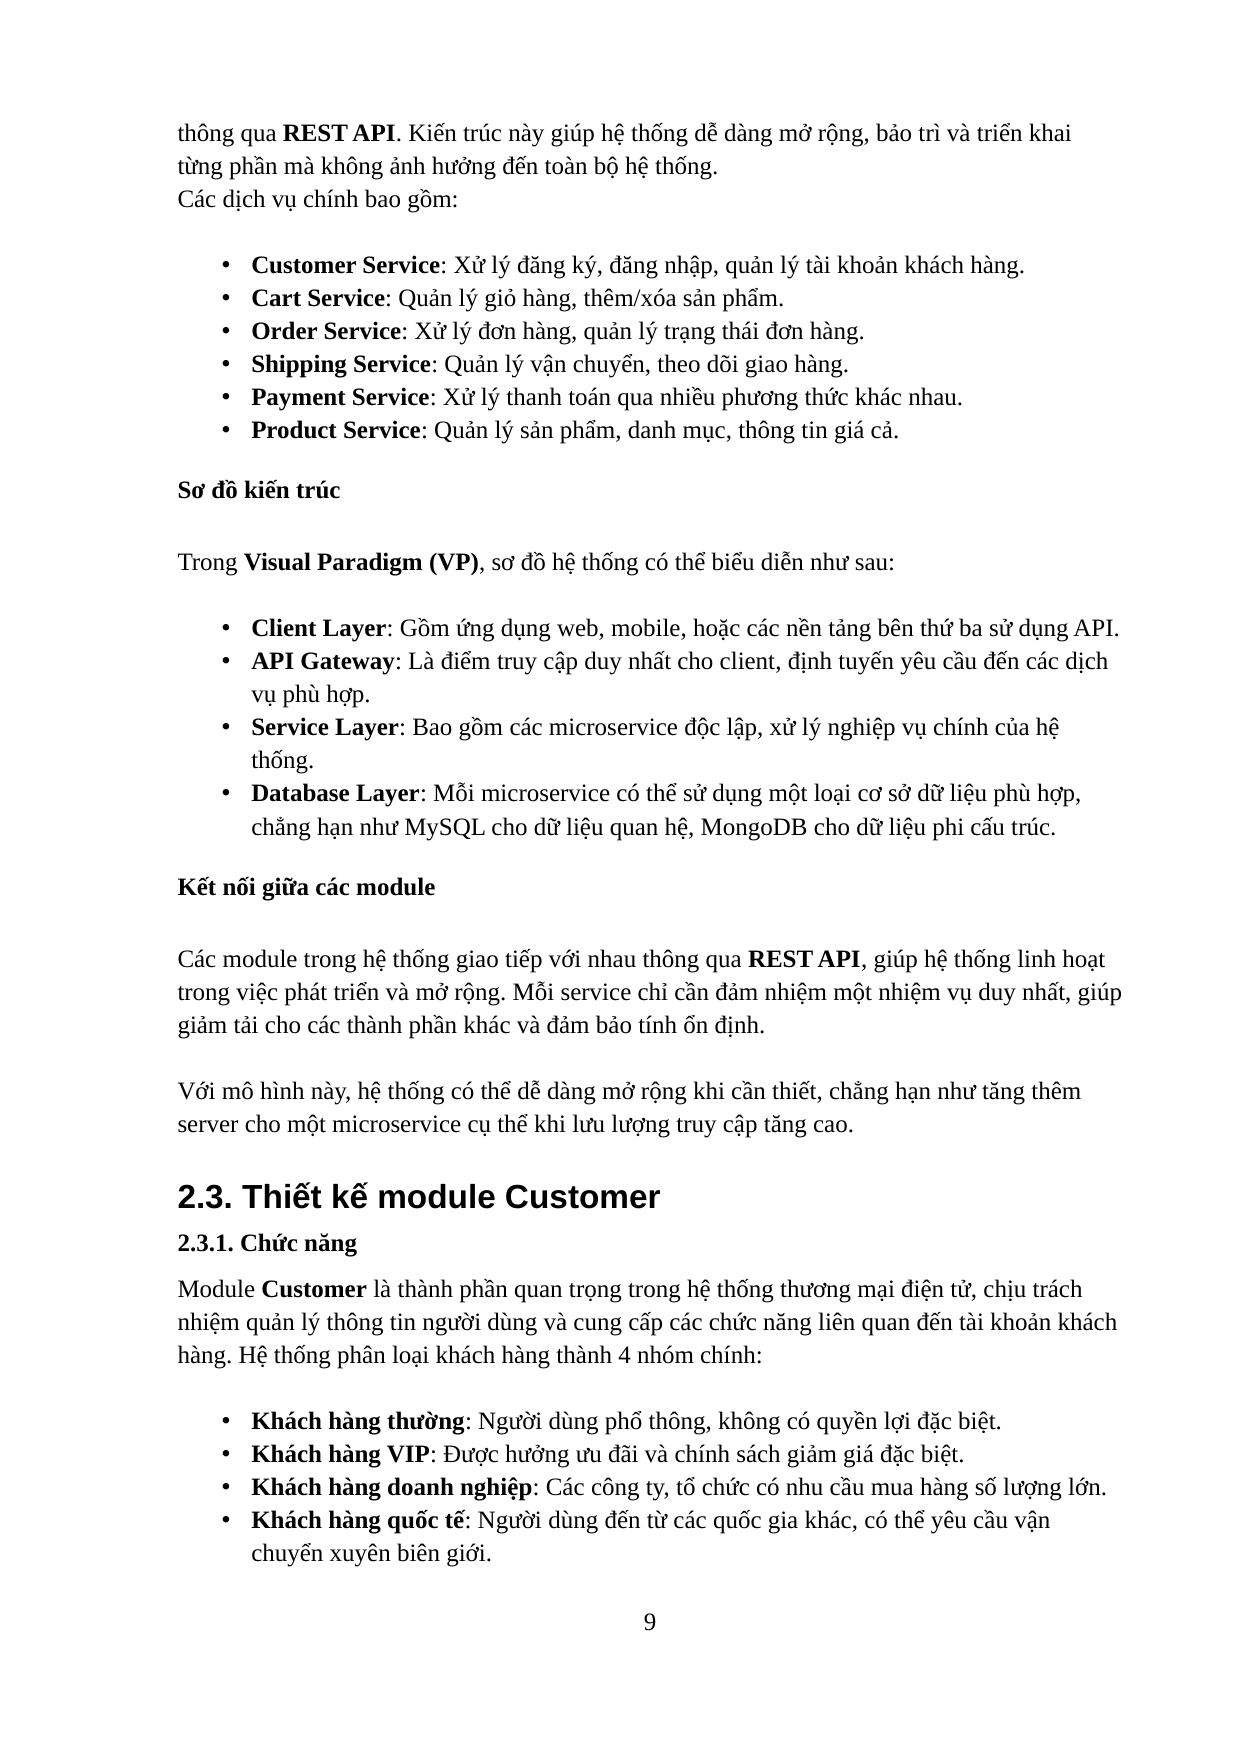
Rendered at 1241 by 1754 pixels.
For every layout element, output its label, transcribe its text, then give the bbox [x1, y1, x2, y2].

subtitle 2.3. Thiết kế module Customer [177, 1177, 1122, 1216]
list Service Layer: Bao gồm các microservice độc lập, xử lý nghiệp vụ chính của hệ thống. [222, 712, 1122, 774]
list Payment Service: Xử lý thanh toán qua nhiều phương thức khác nhau. [222, 382, 1122, 411]
subtitle Sơ đồ kiến trúc [177, 475, 1122, 504]
subtitle Kết nối giữa các module [177, 872, 1122, 900]
text Module Customer là thành phần quan trọng trong hệ thống thương mại điện tử, chịu trách nhiệm quản lý thông tin người dùng và cung cấp các chức năng liên quan đến tài khoản khách hàng. Hệ thống phân loại khách hàng thành 4 nhóm chính: [177, 1257, 1122, 1369]
text Với mô hình này, hệ thống có thể dễ dàng mở rộng khi cần thiết, chẳng hạn như tăng thêm server cho một microservice cụ thể khi lưu lượng truy cập tăng cao. [177, 1057, 1122, 1137]
text Các module trong hệ thống giao tiếp với nhau thông qua REST API, giúp hệ thống linh hoạt trong việc phát triển và mở rộng. Mỗi service chỉ cần đảm nhiệm một nhiệm vụ duy nhất, giúp giảm tải cho các thành phần khác và đảm bảo tính ổn định. [177, 913, 1122, 1038]
subtitle 2.3.1. Chức năng [177, 1228, 1122, 1257]
list API Gateway: Là điểm truy cập duy nhất cho client, định tuyến yêu cầu đến các dịch vụ phù hợp. [222, 646, 1122, 708]
list Shipping Service: Quản lý vận chuyển, theo dõi giao hàng. [222, 349, 1122, 378]
list Client Layer: Gồm ứng dụng web, mobile, hoặc các nền tảng bên thứ ba sử dụng API. [222, 595, 1122, 642]
list Cart Service: Quản lý giỏ hàng, thêm/xóa sản phẩm. [222, 283, 1122, 312]
list Khách hàng quốc tế: Người dùng đến từ các quốc gia khác, có thể yêu cầu vận chuyển xuyên biên giới. [222, 1505, 1122, 1567]
list Product Service: Quản lý sản phẩm, danh mục, thông tin giá cả. [222, 415, 1122, 444]
list Khách hàng doanh nghiệp: Các công ty, tổ chức có nhu cầu mua hàng số lượng lớn. [222, 1472, 1122, 1501]
text Các dịch vụ chính bao gồm: [177, 184, 1122, 213]
list Customer Service: Xử lý đăng ký, đăng nhập, quản lý tài khoản khách hàng. [222, 232, 1122, 279]
list Khách hàng VIP: Được hưởng ưu đãi và chính sách giảm giá đặc biệt. [222, 1439, 1122, 1468]
list Database Layer: Mỗi microservice có thể sử dụng một loại cơ sở dữ liệu phù hợp, chẳng hạn như MySQL cho dữ liệu quan hệ, MongoDB cho dữ liệu phi cấu trúc. [222, 778, 1122, 840]
list Khách hàng thường: Người dùng phổ thông, không có quyền lợi đặc biệt. [222, 1387, 1122, 1435]
text thông qua REST API. Kiến trúc này giúp hệ thống dễ dàng mở rộng, bảo trì và triển khai từng phần mà không ảnh hưởng đến toàn bộ hệ thống. [177, 118, 1122, 180]
list Order Service: Xử lý đơn hàng, quản lý trạng thái đơn hàng. [222, 316, 1122, 345]
text Trong Visual Paradigm (VP), sơ đồ hệ thống có thể biểu diễn như sau: [177, 517, 1122, 576]
